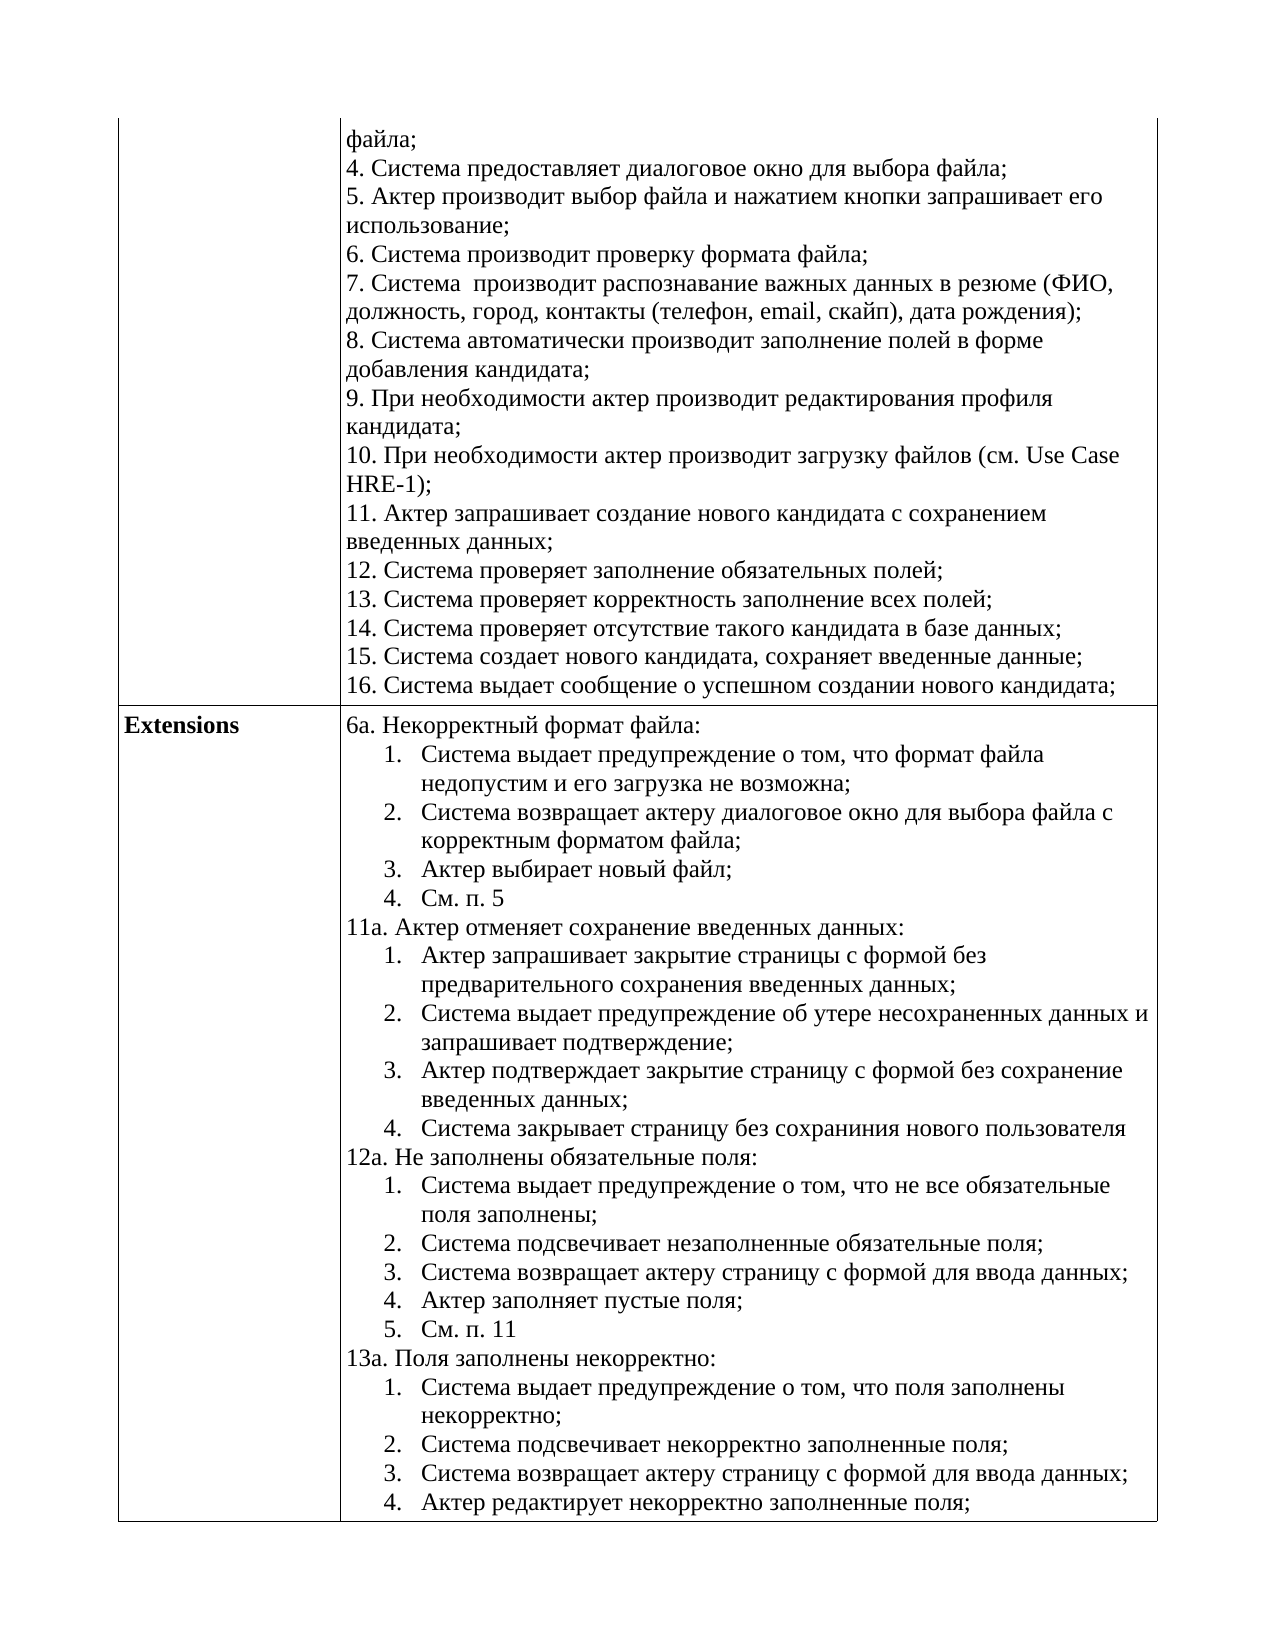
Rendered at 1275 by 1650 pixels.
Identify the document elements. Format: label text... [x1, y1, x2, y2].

table_cell Extensions [119, 706, 340, 1521]
table_cell файла; 4. Система предоставляет диалоговое окно для выбора файла; 5. Актер производит выбор файла и нажатием кнопки запрашивает его использование; 6. Система производит проверку формата файла; 7. Система производит распознавание важных данных в резюме (ФИО, должность, город, контакты (телефон, email, скайп), дата рождения); 8. Система автоматически производит заполнение полей в форме добавления кандидата; 9. При необходимости актер производит редактирования профиля кандидата; 10. При необходимости актер производит загрузку файлов (см. Use Case HRE-1); 11. Актер запрашивает создание нового кандидата с сохранением введенных данных; 12. Система проверяет заполнение обязательных полей; 13. Система проверяет корректность заполнение всех полей; 14. Система проверяет отсутствие такого кандидата в базе данных; 15. Система создает нового кандидата, сохраняет введенные данные; 16. Система выдает сообщение о успешном создании нового кандидата; [341, 118, 1157, 705]
table_cell 6а. Некорректный формат файла: Система выдает предупреждение о том, что формат файла недопустим и его загрузка не возможна; Система возвращает актеру диалоговое окно для выбора файла с корректным форматом файла; Актер выбирает новый файл; См. п. 5 11а. Актер отменяет сохранение введенных данных: Актер запрашивает закрытие страницы с формой без предварительного сохранения введенных данных; Система выдает предупреждение об утере несохраненных данных и запрашивает подтверждение; Актер подтверждает закрытие страницу с формой без сохранение введенных данных; Система закрывает страницу без сохраниния нового пользователя 12а. Не заполнены обязательные поля: Система выдает предупреждение о том, что не все обязательные поля заполнены; Система подсвечивает незаполненные обязательные поля; Система возвращает актеру страницу с формой для ввода данных; Актер заполняет пустые поля; См. п. 11 13а. Поля заполнены некорректно: Система выдает предупреждение о том, что поля заполнены некорректно; Система подсвечивает некорректно заполненные поля; Система возвращает актеру страницу с формой для ввода данных; Актер редактирует некорректно заполненные поля; См. п. 11 14а. В базе данных уже существует такой кандидат Система выдает предупреждение о том, что такой кандидат уже существует в базе данных; Система возвращает актеру страницу с формой для ввода данных; [341, 706, 1157, 1521]
table_cell [119, 118, 340, 705]
